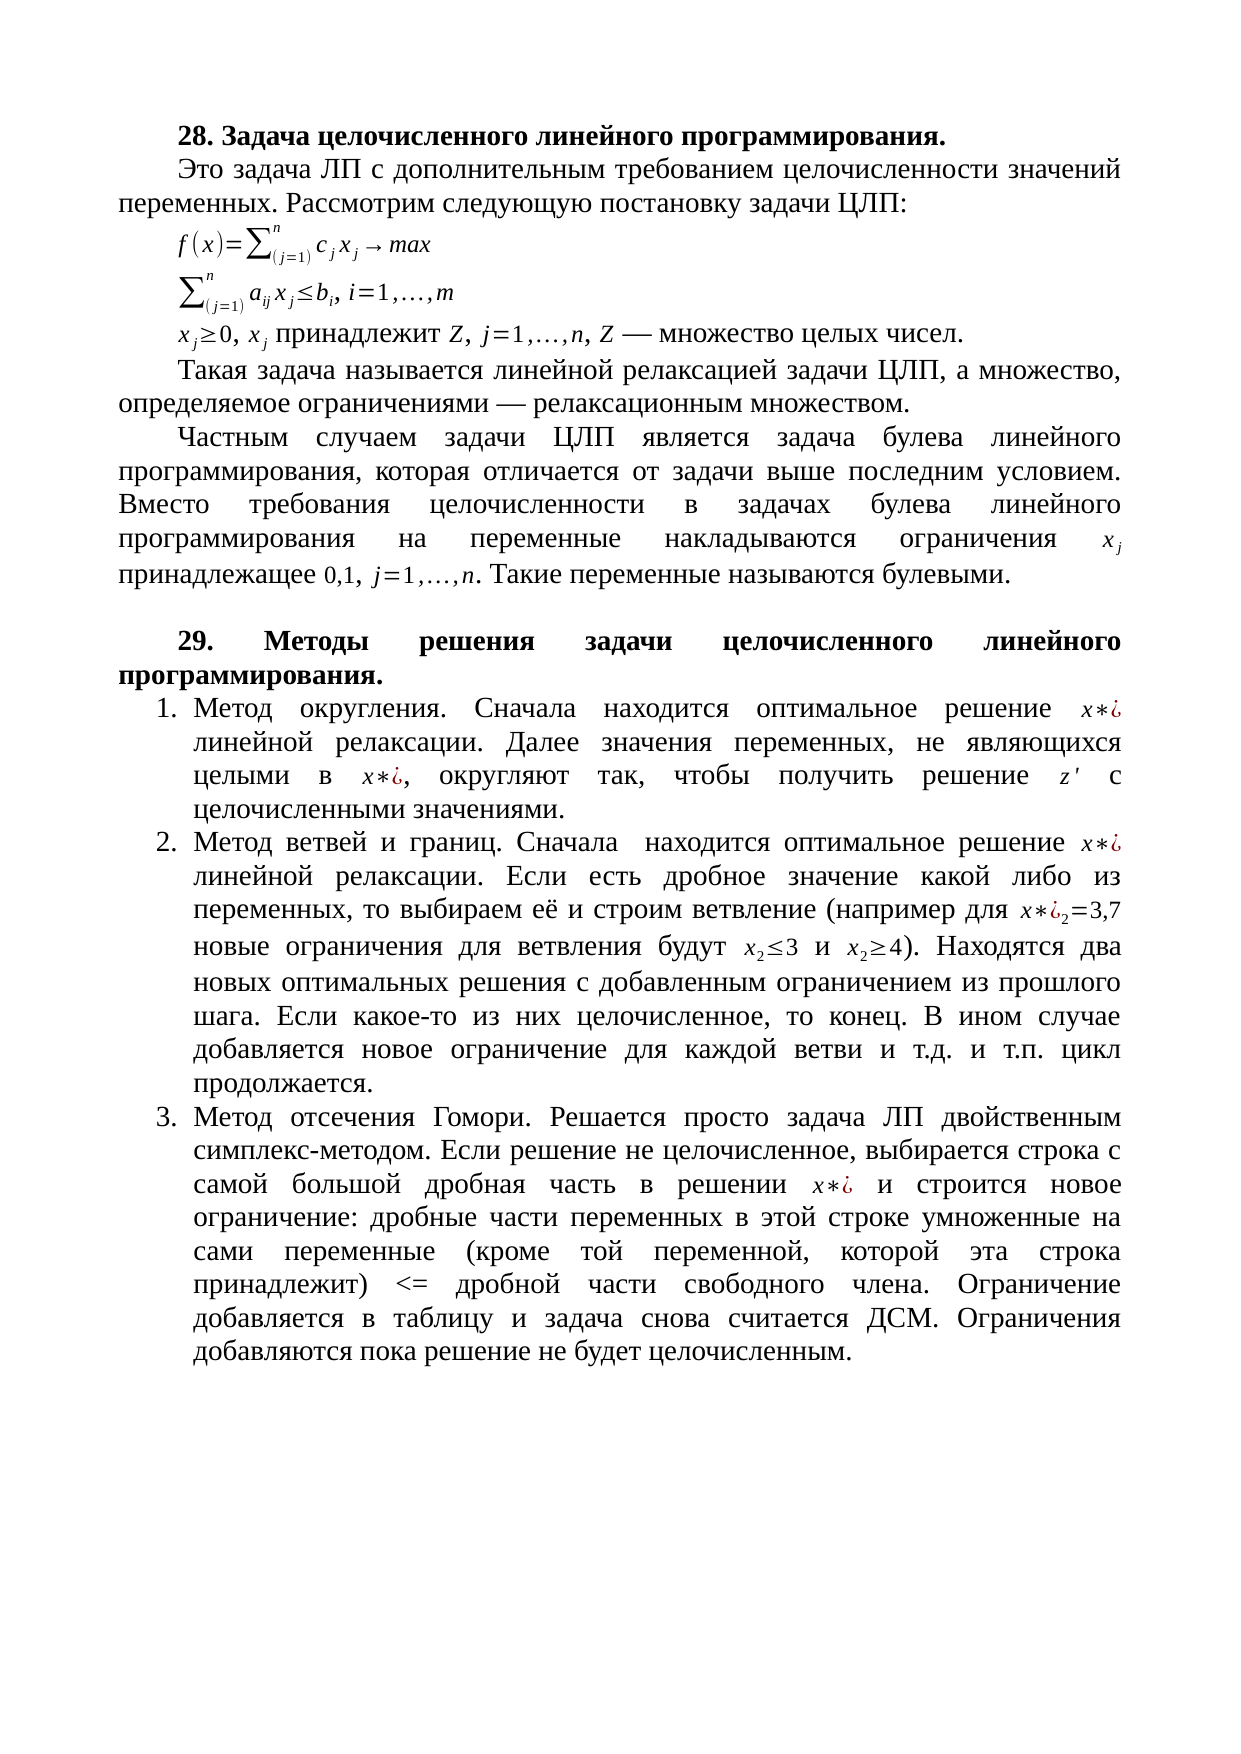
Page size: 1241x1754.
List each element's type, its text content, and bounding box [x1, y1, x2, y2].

list Метод отсечения Гомори. Решается просто задача ЛП двойственным симплекс-методом. Если решение не целочисленное, выбирается строка с самой большой дробная часть в решении и строится новое ограничение: дробные части переменных в этой строке умноженные на сами переменные (кроме той переменной, которой эта строка принадлежит) <= дробной части свободного члена. Ограничение добавляется в таблицу и задача снова считается ДСМ. Ограничения добавляются пока решение не будет целочисленным. [156, 1099, 1122, 1367]
text , принадлежит , , — множество целых чисел. [118, 316, 1122, 352]
text Такая задача называется линейной релаксацией задачи ЦЛП, а множество, определяемое ограничениями — релаксационным множеством. [118, 352, 1122, 419]
list Метод ветвей и границ. Сначала находится оптимальное решение линейной релаксации. Если есть дробное значение какой либо из переменных, то выбираем её и строим ветвление (например для новые ограничения для ветвления будут и ). Находятся два новых оптимальных решения с добавленным ограничением из прошлого шага. Если какое-то из них целочисленное, то конец. В ином случае добавляется новое ограничение для каждой ветви и т.д. и т.п. цикл продолжается. [156, 824, 1122, 1099]
text , [118, 267, 1122, 316]
text 29. Методы решения задачи целочисленного линейного программирования. [118, 623, 1122, 690]
text 28. Задача целочисленного линейного программирования. [118, 118, 1122, 152]
list Метод округления. Сначала находится оптимальное решение линейной релаксации. Далее значения переменных, не являющихся целыми в , округляют так, чтобы получить решение с целочисленными значениями. [156, 690, 1122, 824]
text Это задача ЛП с дополнительным требованием целочисленности значений переменных. Рассмотрим следующую постановку задачи ЦЛП: [118, 152, 1122, 219]
text Частным случаем задачи ЦЛП является задача булева линейного программирования, которая отличается от задачи выше последним условием. Вместо требования целочисленности в задачах булева линейного программирования на переменные накладываются ограничения принадлежащее , . Такие переменные называются булевыми. [118, 419, 1122, 590]
